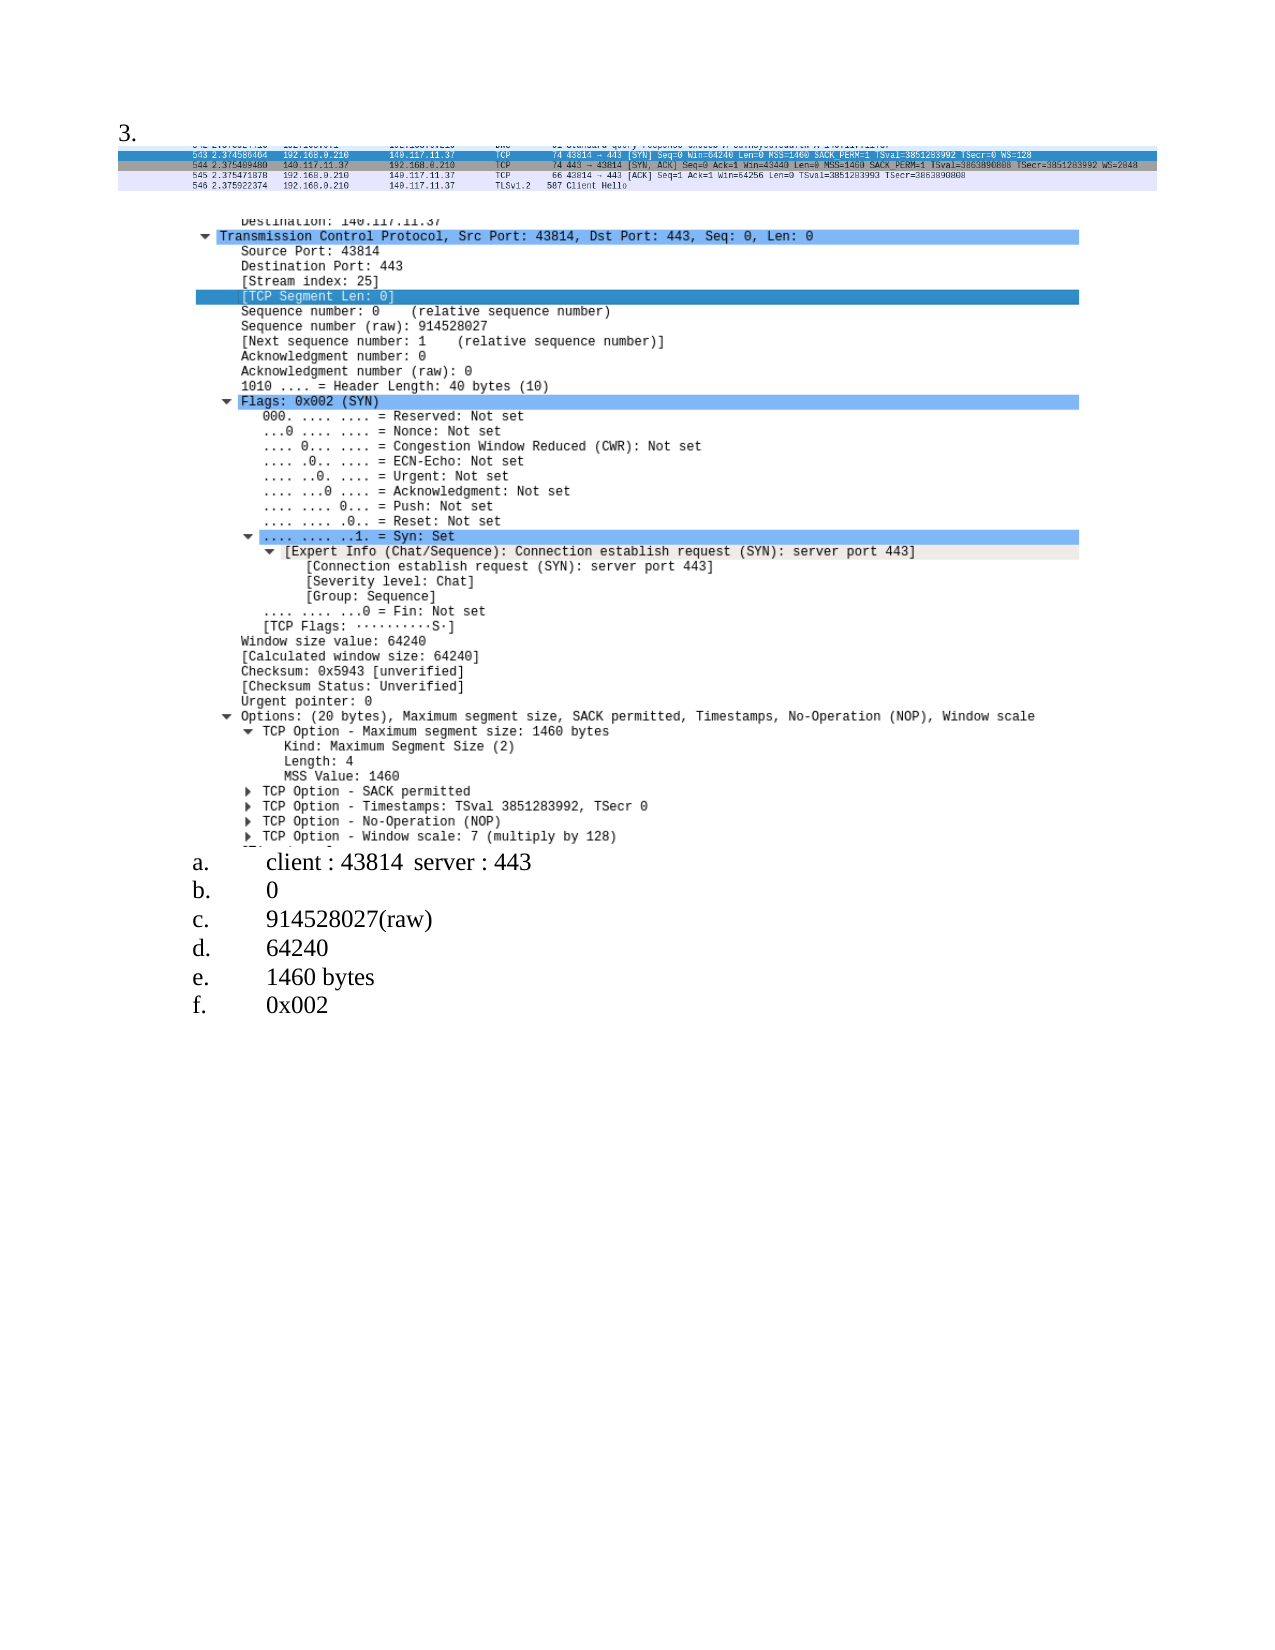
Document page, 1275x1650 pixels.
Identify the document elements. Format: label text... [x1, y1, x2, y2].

text 3. [118, 118, 1157, 146]
text c. 914528027(raw) [118, 904, 1157, 933]
text d. 64240 [118, 933, 1157, 962]
text e. 1460 bytes [118, 962, 1157, 990]
picture [195, 219, 1080, 847]
text f. 0x002 [118, 990, 1157, 1019]
picture [118, 146, 1157, 191]
text b. 0 [118, 875, 1157, 904]
text a. client : 43814 server : 443 [118, 219, 1157, 875]
